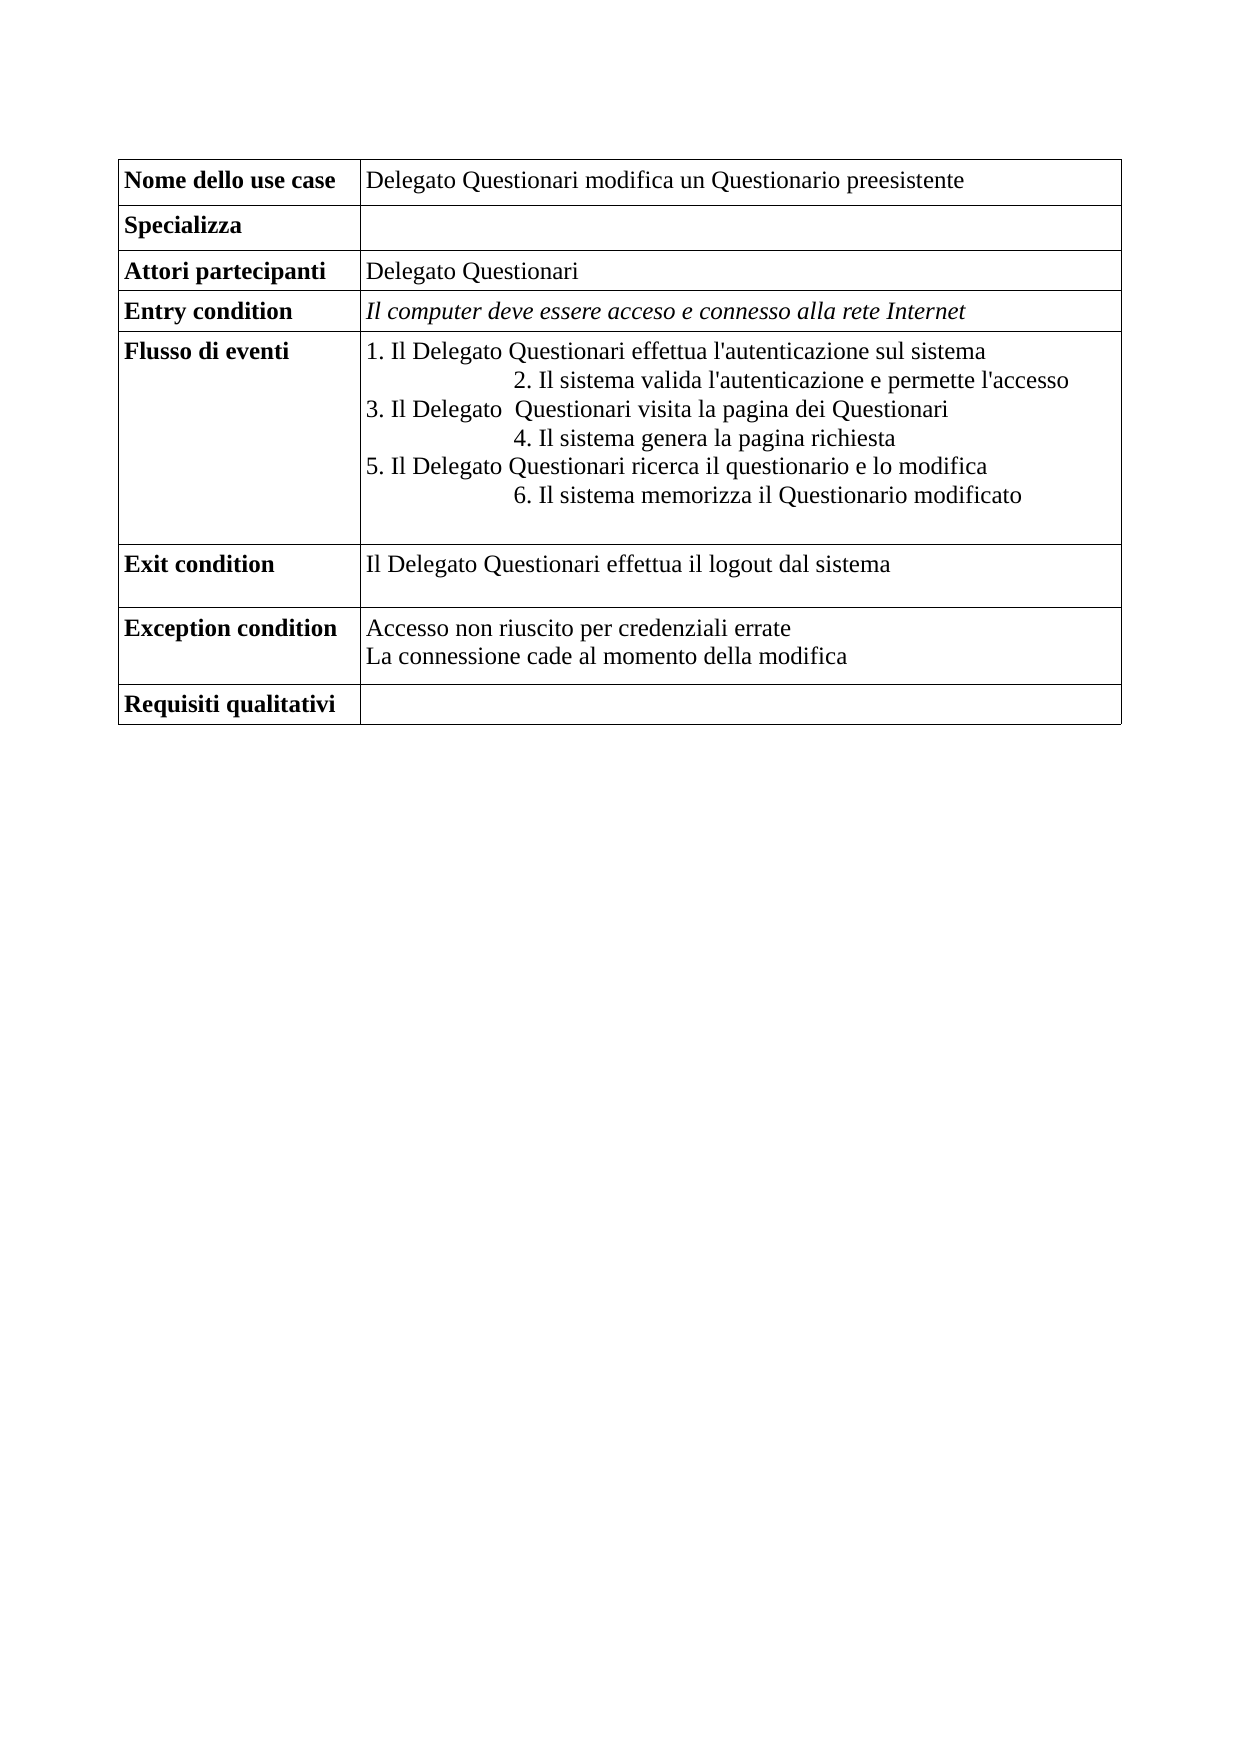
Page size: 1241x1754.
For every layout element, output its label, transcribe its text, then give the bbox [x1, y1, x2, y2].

table_header Nome dello use case [119, 160, 360, 205]
table_cell [361, 206, 1121, 250]
table_cell Accesso non riuscito per credenziali errate La connessione cade al momento della modifica [361, 608, 1121, 683]
table_header Delegato Questionari modifica un Questionario preesistente [361, 160, 1121, 205]
table_cell Il Delegato Questionari effettua l'autenticazione sul sistema Il sistema valida l'autenticazione e permette l'accesso Il Delegato Questionari visita la pagina dei Questionari Il sistema genera la pagina richiesta Il Delegato Questionari ricerca il questionario e lo modifica Il sistema memorizza il Questionario modificato [361, 332, 1121, 543]
table_cell Delegato Questionari [361, 251, 1121, 290]
table_cell [361, 685, 1121, 724]
table_cell Il computer deve essere acceso e connesso alla rete Internet [361, 291, 1121, 331]
table_cell Il Delegato Questionari effettua il logout dal sistema [361, 545, 1121, 607]
table_cell Exception condition [119, 608, 360, 683]
table_cell Attori partecipanti [119, 251, 360, 290]
table_cell Specializza [119, 206, 360, 250]
table_cell Exit condition [119, 545, 360, 607]
table_cell Requisiti qualitativi [119, 685, 360, 724]
table_cell Entry condition [119, 291, 360, 331]
table_cell Flusso di eventi [119, 332, 360, 543]
